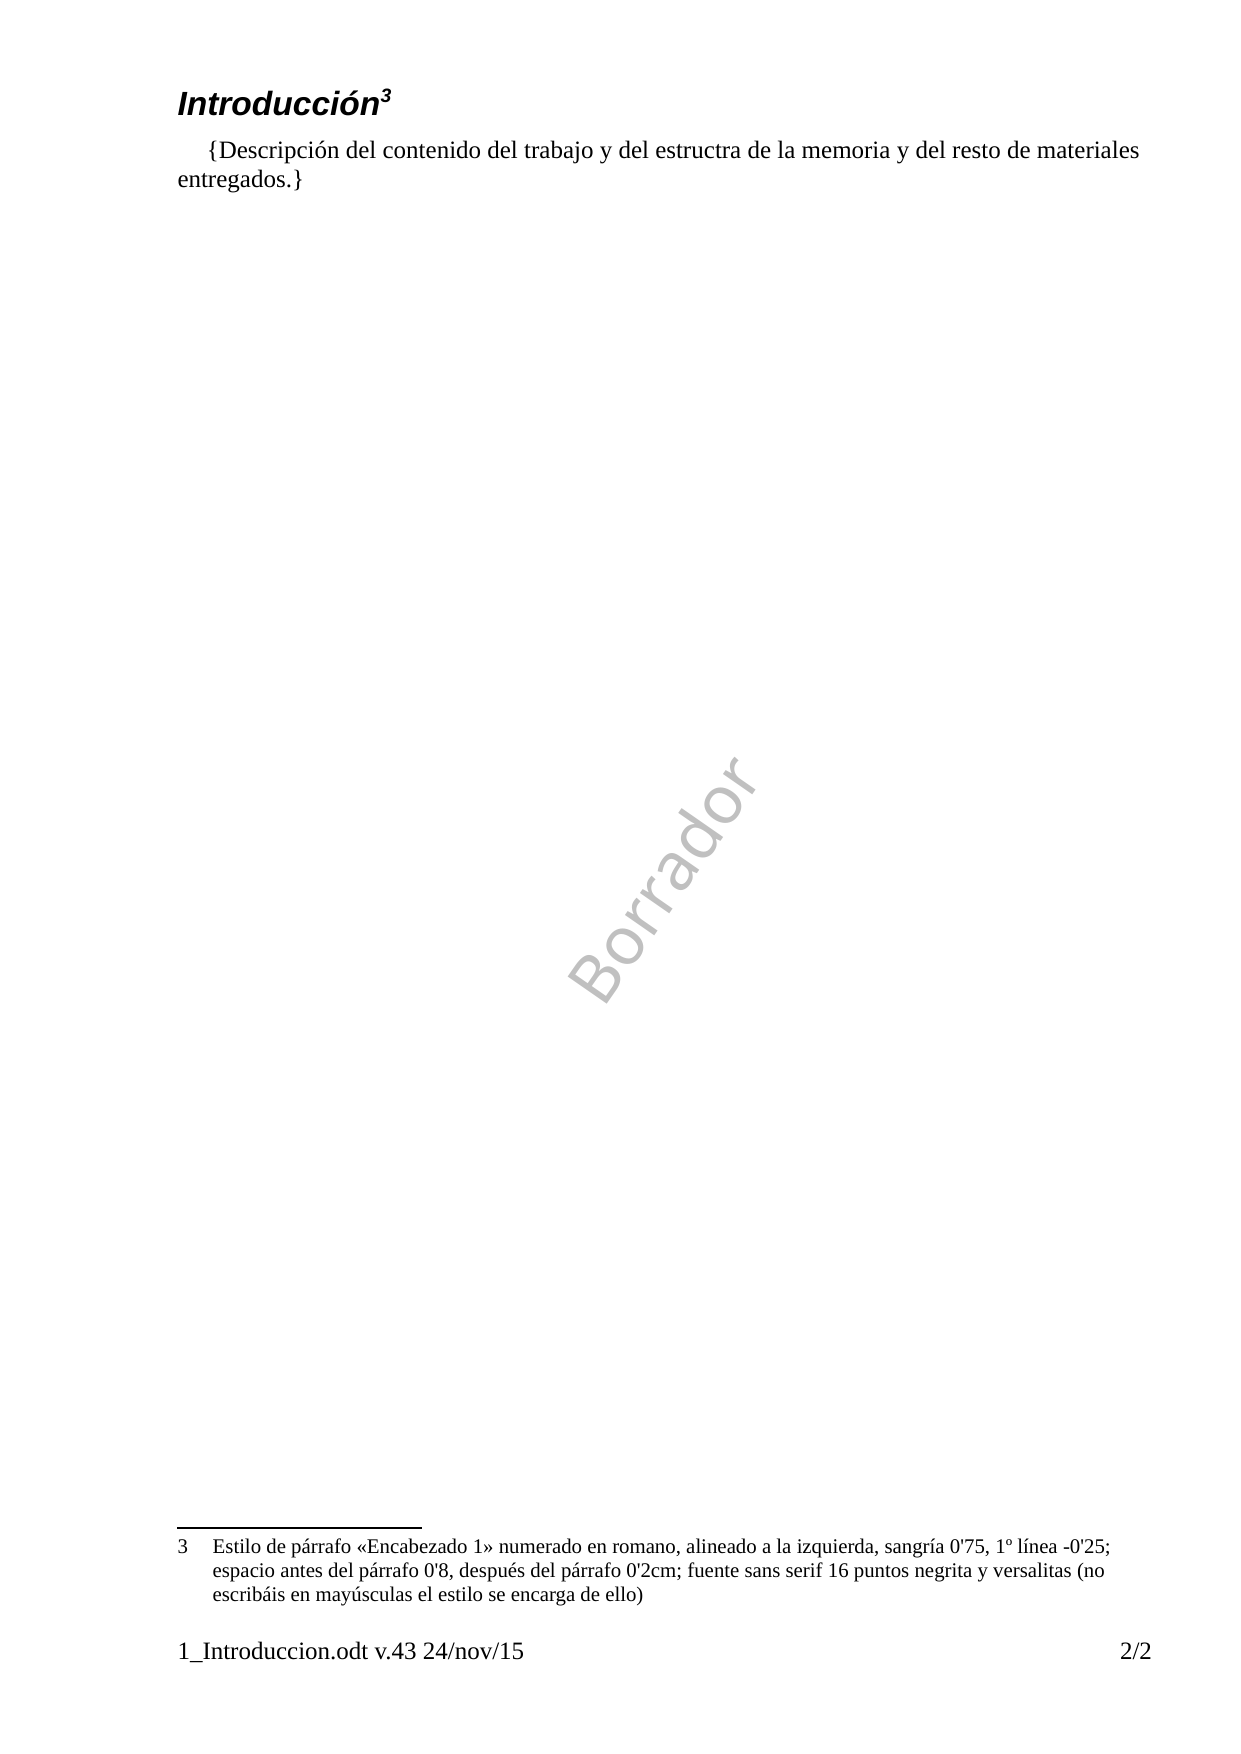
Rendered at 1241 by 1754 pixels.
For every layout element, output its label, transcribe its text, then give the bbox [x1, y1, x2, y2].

subtitle Introducción [177, 84, 1152, 122]
text Estilo de párrafo «Encabezado 1» numerado en romano, alineado a la izquierda, sangría 0'75, 1º línea -0'25; espacio antes del párrafo 0'8, después del párrafo 0'2cm; fuente sans serif 16 puntos negrita y versalitas (no escribáis en mayúsculas el estilo se encarga de ello) [177, 1534, 1152, 1606]
text {Descripción del contenido del trabajo y del estructra de la memoria y del resto de materiales entregados.} [177, 135, 1152, 192]
